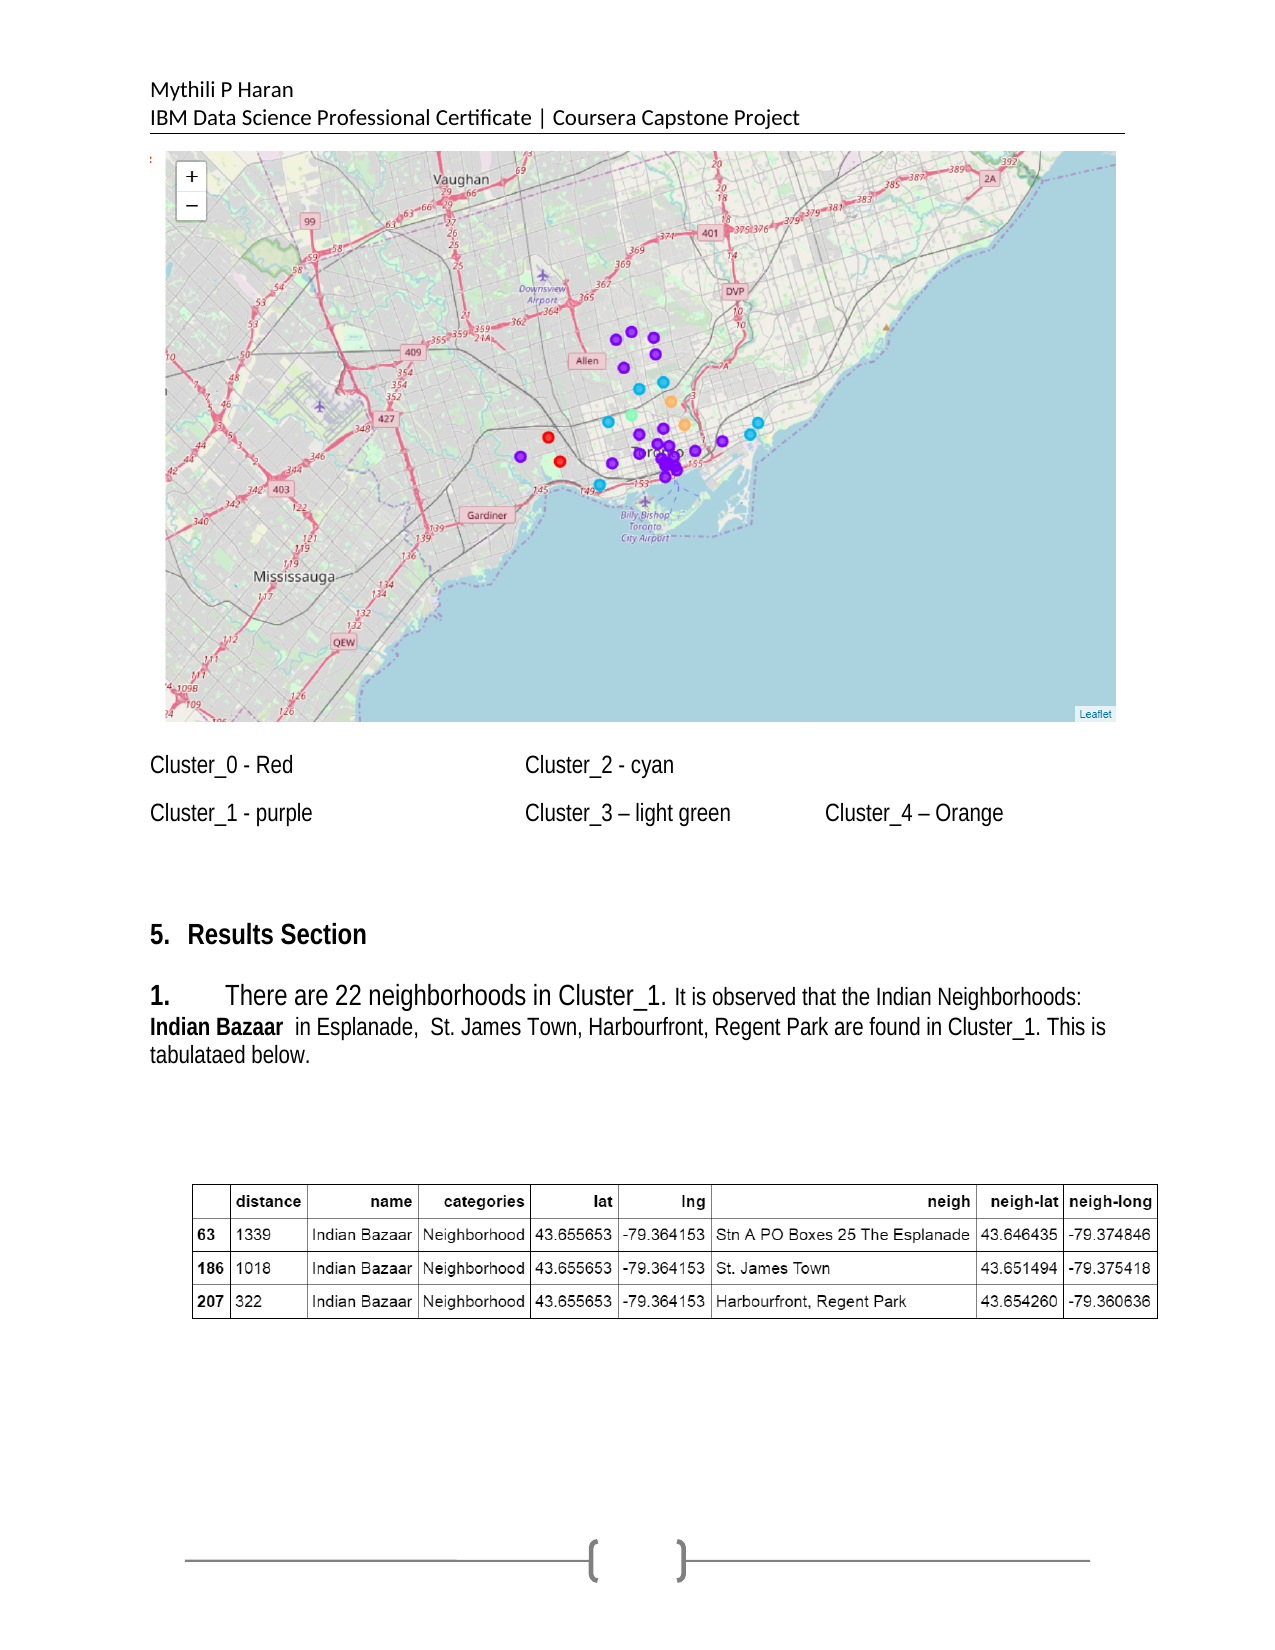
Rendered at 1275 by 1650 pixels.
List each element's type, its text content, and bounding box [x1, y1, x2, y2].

picture [187, 1177, 1163, 1326]
text Cluster_0 - Red Cluster_2 - cyan [150, 750, 1125, 779]
text Cluster_1 - purple Cluster_3 – light green Cluster_4 – Orange [150, 798, 1125, 826]
list Results Section [150, 917, 1125, 951]
picture [150, 150, 1125, 731]
subtitle There are 22 neighborhoods in Cluster_1. It is observed that the Indian Neighborhoods: Indian Bazaar in Esplanade, St. James Town, Harbourfront, Regent Park are found in Cluster_1. This is tabulataed below. [150, 978, 1125, 1069]
